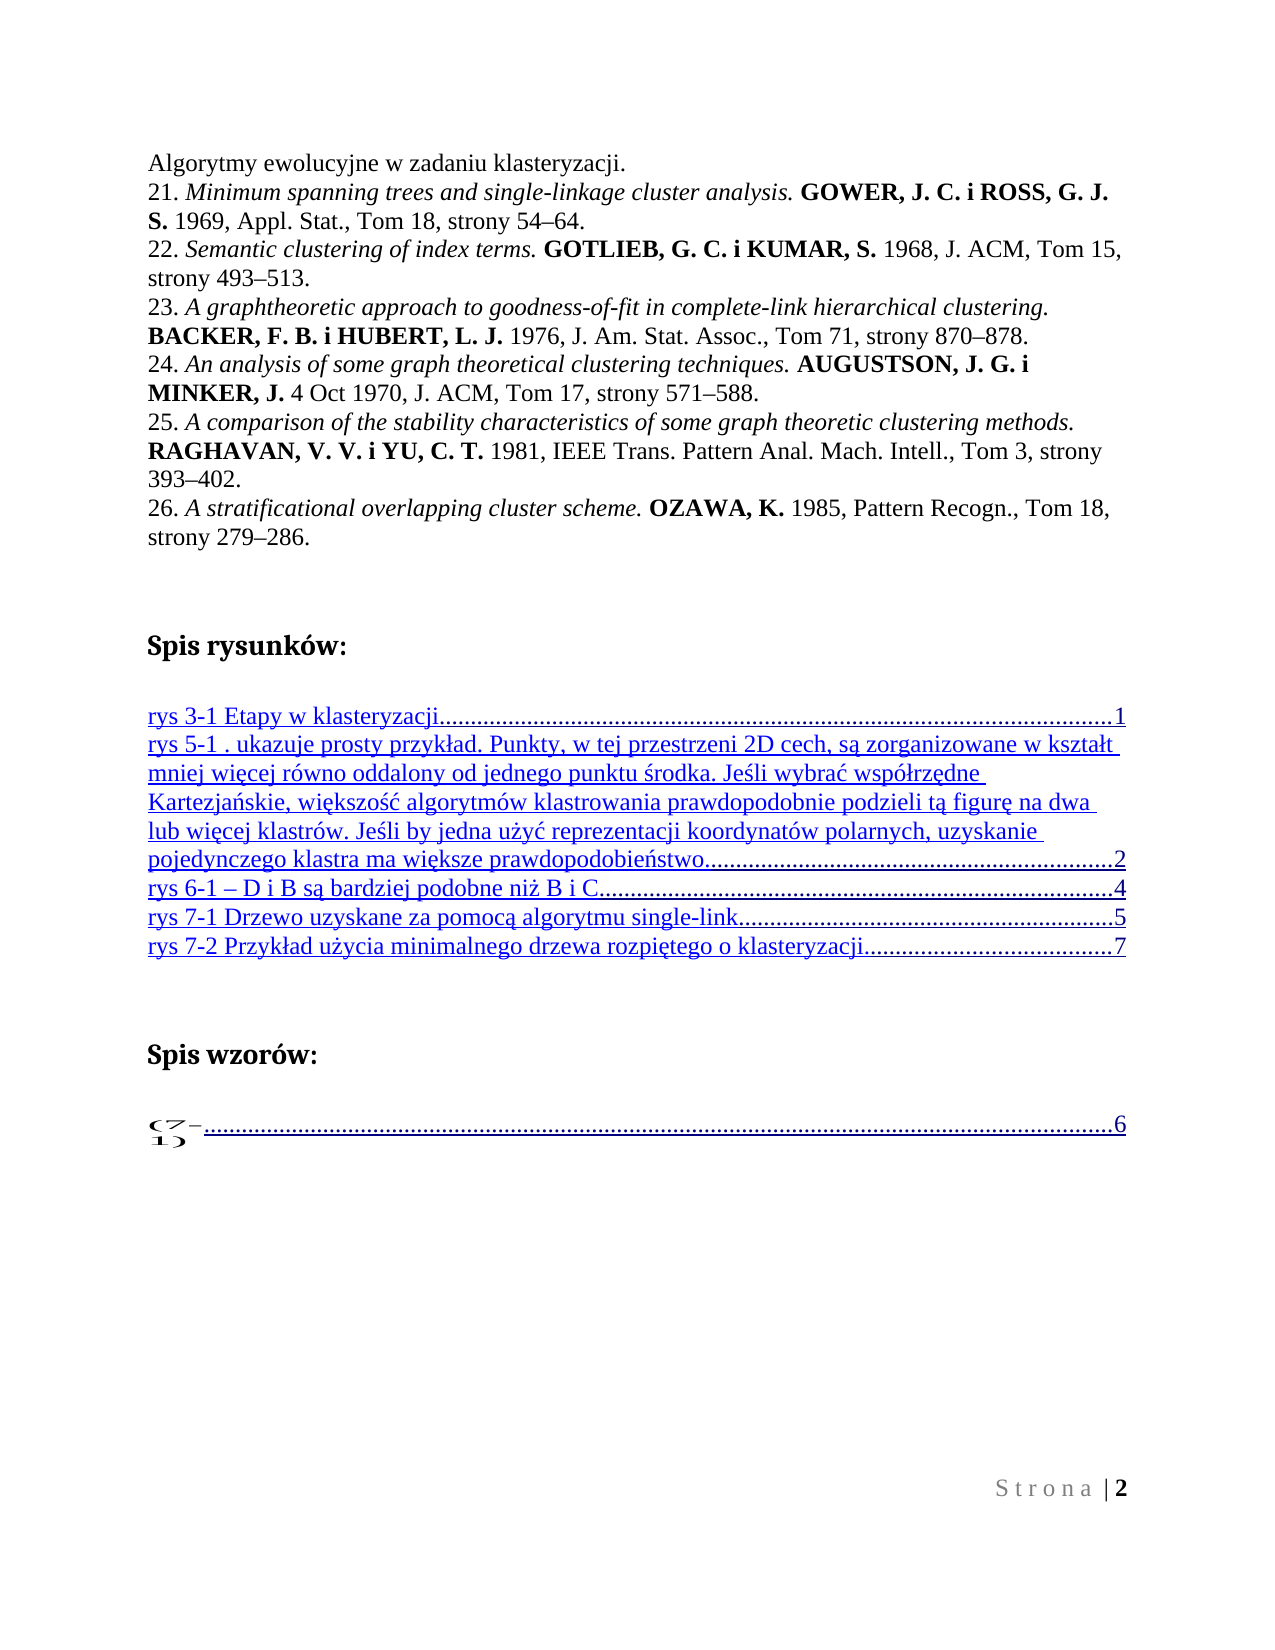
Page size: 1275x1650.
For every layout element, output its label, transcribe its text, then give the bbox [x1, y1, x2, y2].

text 24. An analysis of some graph theoretical clustering techniques. AUGUSTSON, J. G. i MINKER, J. 4 Oct 1970, J. ACM, Tom 17, strony 571–588. [148, 349, 1127, 407]
text rys 3‑1 Etapy w klasteryzacji 1 [148, 701, 1127, 729]
subtitle Spis wzorów: [148, 1038, 1127, 1072]
text 26. A stratificational overlapping cluster scheme. OZAWA, K. 1985, Pattern Recogn., Tom 18, strony 279–286. [148, 493, 1127, 551]
text rys 7‑1 Drzewo uzyskane za pomocą algorytmu single-link 5 [148, 902, 1127, 931]
text 25. A comparison of the stability characteristics of some graph theoretic clustering methods. RAGHAVAN, V. V. i YU, C. T. 1981, IEEE Trans. Pattern Anal. Mach. Intell., Tom 3, strony 393–402. [148, 407, 1127, 493]
text rys 6‑1 – D i B są bardziej podobne niż B i C 4 [148, 873, 1127, 902]
text rys 5‑1 . ukazuje prosty przykład. Punkty, w tej przestrzeni 2D cech, są zorganizowane w kształt mniej więcej równo oddalony od jednego punktu środka. Jeśli wybrać współrzędne Kartezjańskie, większość algorytmów klastrowania prawdopodobnie podzieli tą figurę na dwa lub więcej klastrów. Jeśli by jedna użyć reprezentacji koordynatów polarnych, uzyskanie pojedynczego klastra ma większe prawdopodobieństwo. 2 [148, 729, 1127, 873]
text 21. Minimum spanning trees and single-linkage cluster analysis. GOWER, J. C. i ROSS, G. J. S. 1969, Appl. Stat., Tom 18, strony 54–64. [148, 177, 1127, 234]
subtitle Spis rysunków: [148, 629, 1127, 663]
text 6 [148, 1109, 1127, 1148]
text rys 7‑2 Przykład użycia minimalnego drzewa rozpiętego o klasteryzacji. 7 [148, 931, 1127, 959]
text 23. A graphtheoretic approach to goodness-of-fit in complete-link hierarchical clustering. BACKER, F. B. i HUBERT, L. J. 1976, J. Am. Stat. Assoc., Tom 71, strony 870–878. [148, 292, 1127, 349]
text 22. Semantic clustering of index terms. GOTLIEB, G. C. i KUMAR, S. 1968, J. ACM, Tom 15, strony 493–513. [148, 234, 1127, 292]
